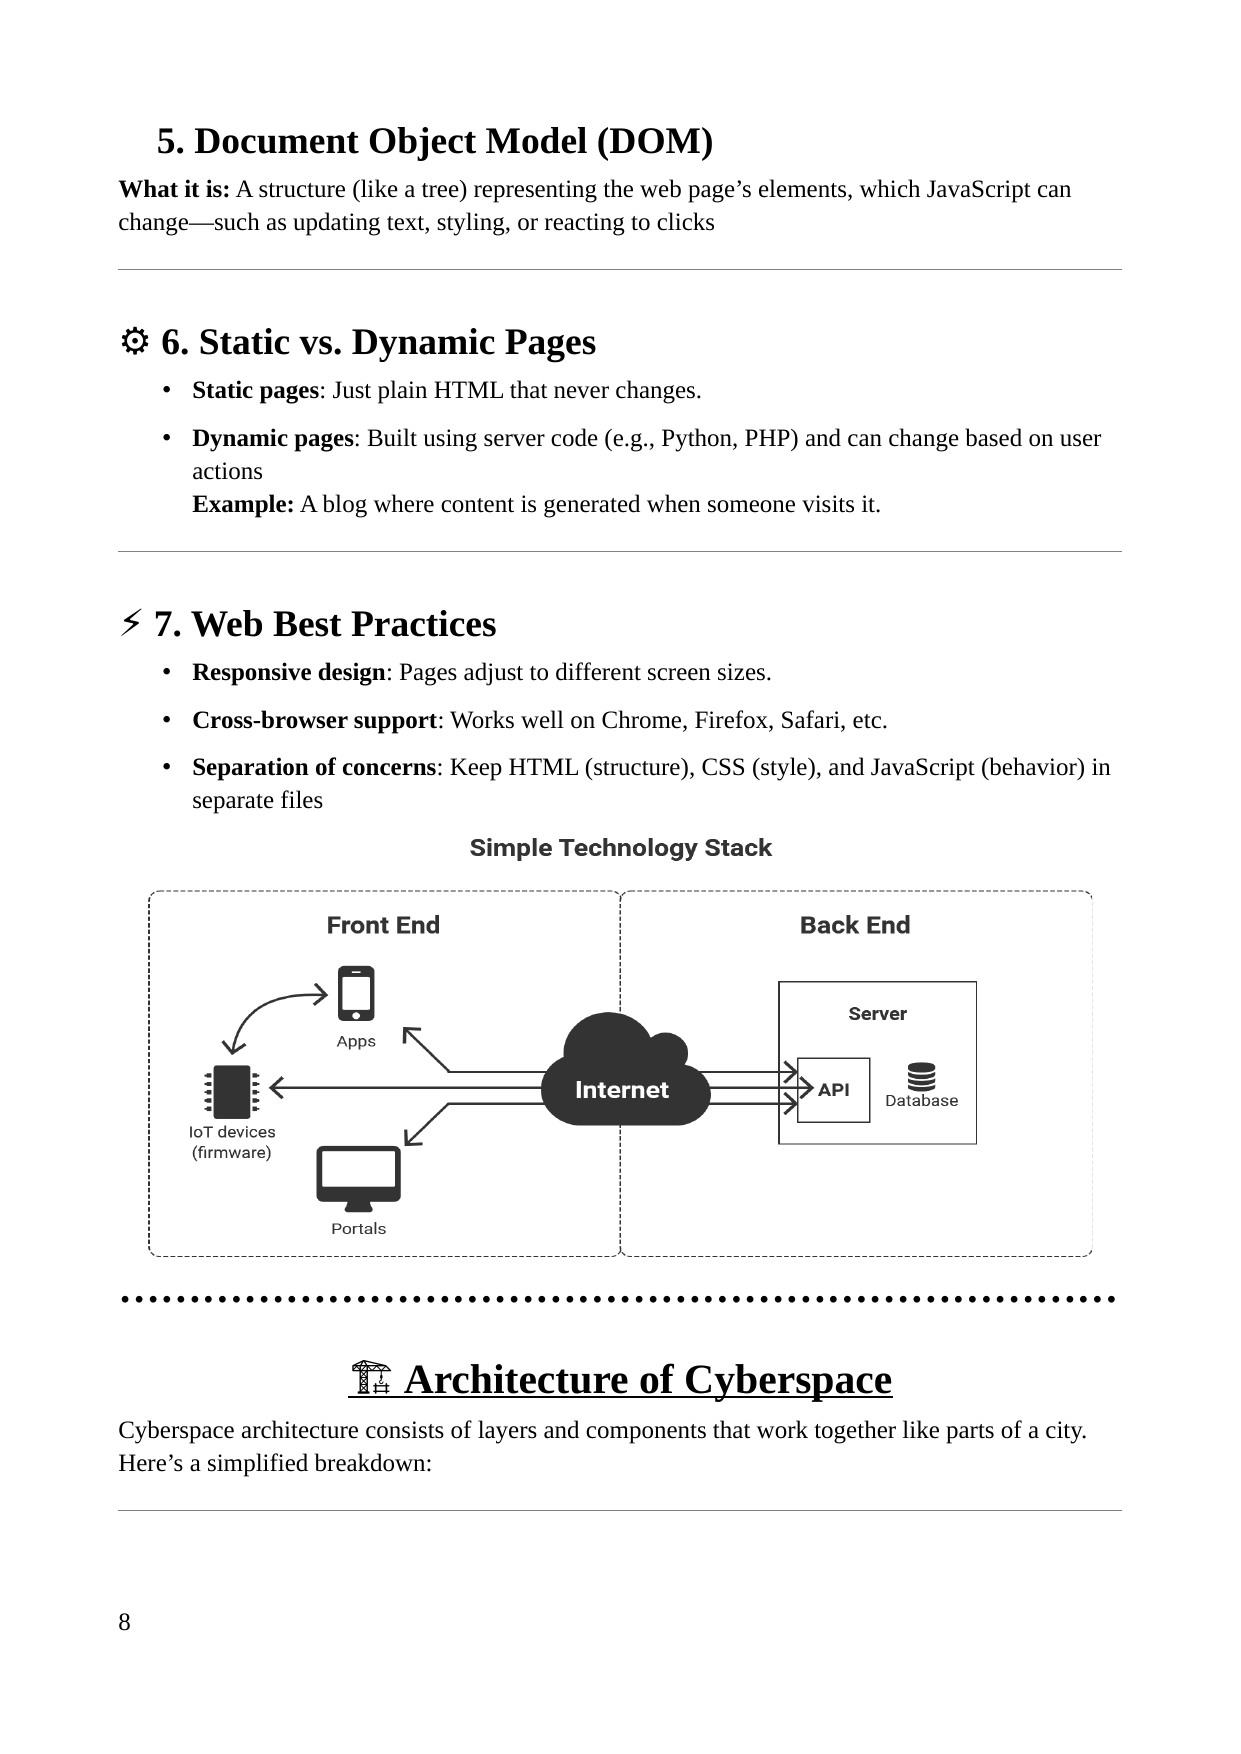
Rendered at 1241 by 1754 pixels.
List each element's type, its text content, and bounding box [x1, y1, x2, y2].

subtitle 🏗️ Architecture of Cyberspace [118, 1354, 1122, 1402]
picture [148, 832, 1093, 1257]
list Dynamic pages: Built using server code (e.g., Python, PHP) and can change based on user actions Example: A blog where content is generated when someone visits it. [162, 423, 1122, 517]
subtitle ⚡ 7. Web Best Practices [118, 601, 1122, 644]
text Cyberspace architecture consists of layers and components that work together like parts of a city. Here’s a simplified breakdown: [118, 1415, 1122, 1476]
list Responsive design: Pages adjust to different screen sizes. [162, 657, 1122, 686]
list Cross-browser support: Works well on Chrome, Firefox, Safari, etc. [162, 705, 1122, 733]
list Static pages: Just plain HTML that never changes. [162, 375, 1122, 404]
subtitle ⚙️ 6. Static vs. Dynamic Pages [118, 319, 1122, 363]
subtitle 🌳 5. Document Object Model (DOM) [118, 118, 1122, 161]
list Separation of concerns: Keep HTML (structure), CSS (style), and JavaScript (behavior) in separate files [162, 752, 1122, 814]
text What it is: A structure (like a tree) representing the web page’s elements, which JavaScript can change—such as updating text, styling, or reacting to clicks [118, 174, 1122, 236]
text ……………………………………………………………… [118, 833, 1122, 1312]
